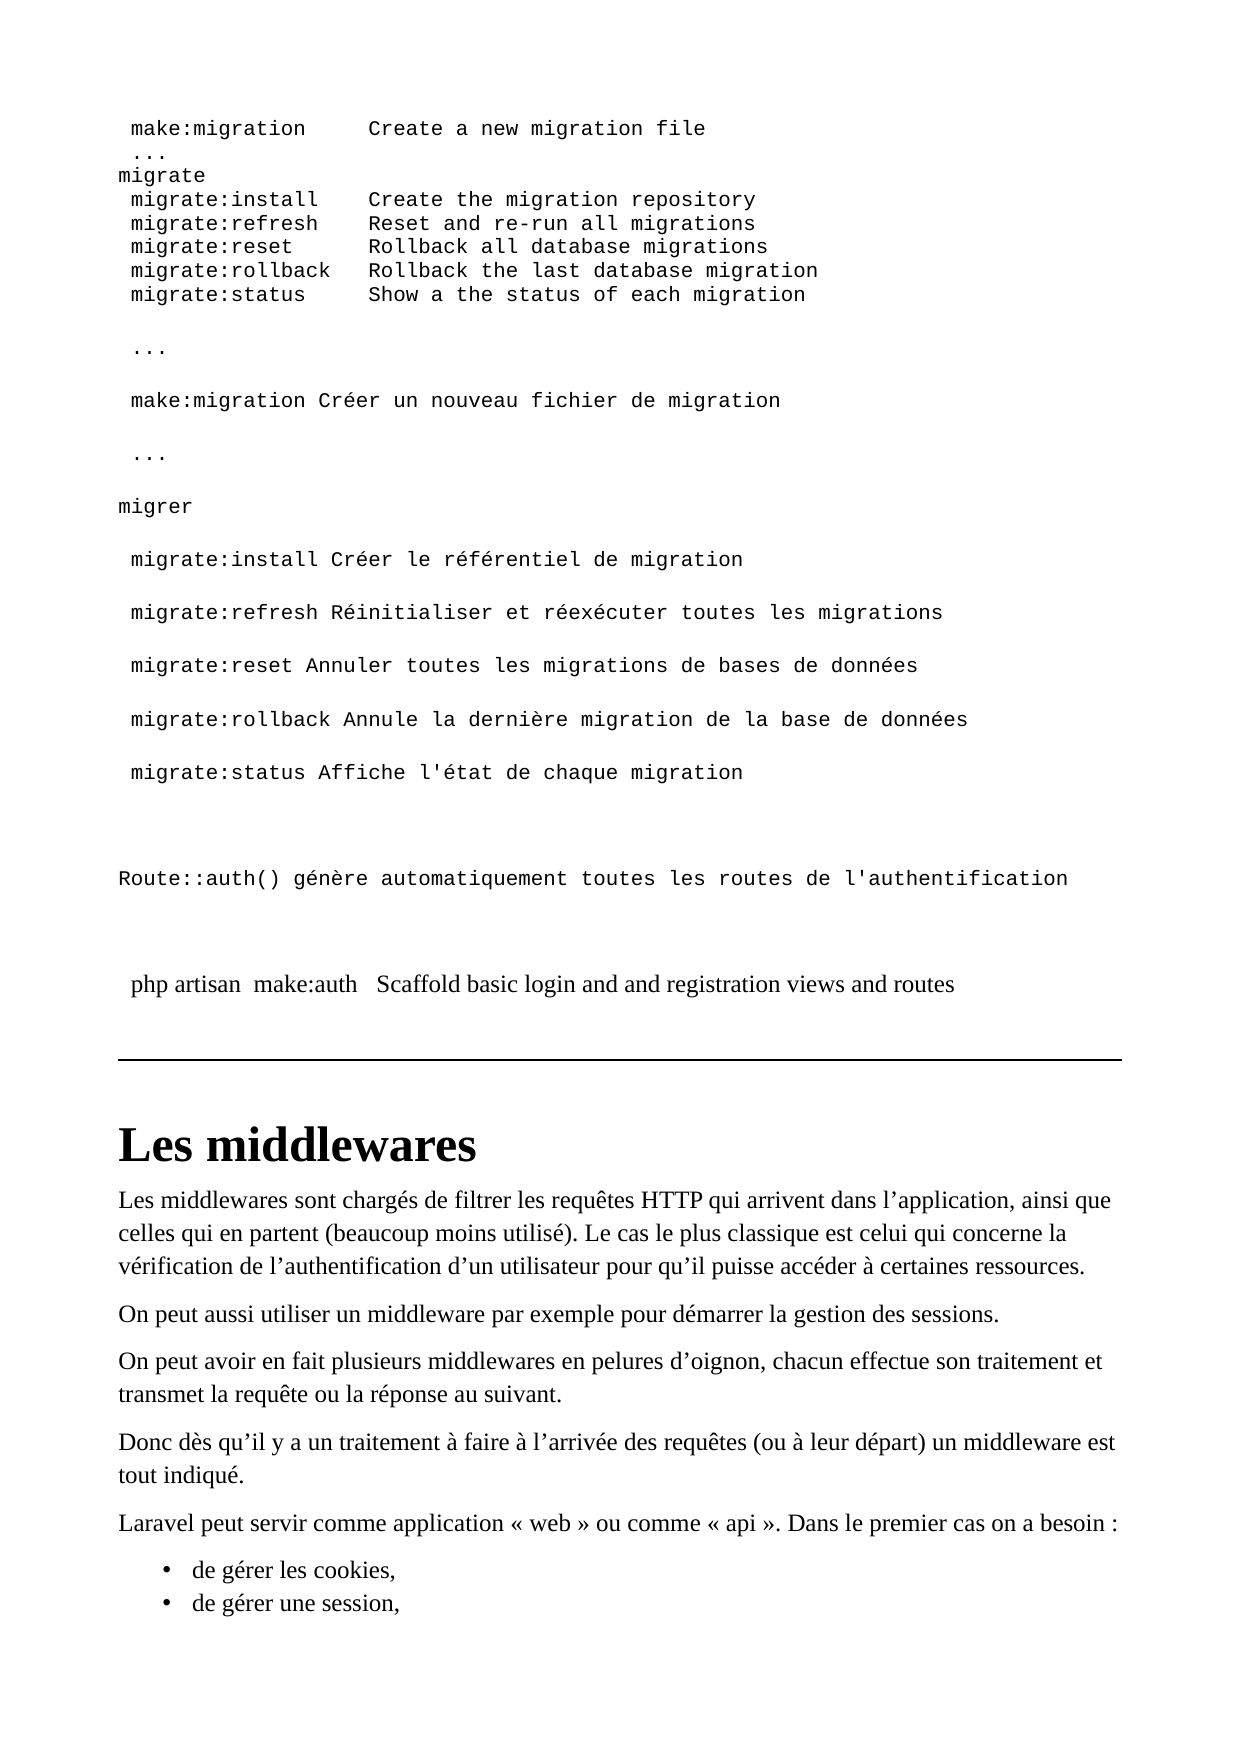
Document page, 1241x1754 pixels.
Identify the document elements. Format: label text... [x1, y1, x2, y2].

text migrate [118, 165, 1122, 189]
text migrate:install Create the migration repository [118, 189, 1122, 213]
text Route::auth() génère automatiquement toutes les routes de l'authentification [118, 868, 1122, 892]
text make:migration Créer un nouveau fichier de migration [118, 390, 1122, 413]
text migrate:reset Rollback all database migrations [118, 236, 1122, 260]
subtitle Les middlewares [118, 1115, 1122, 1173]
text ... [118, 337, 1122, 360]
text migrer [118, 496, 1122, 520]
text migrate:refresh Reset and re-run all migrations [118, 213, 1122, 236]
text migrate:rollback Rollback the last database migration [118, 260, 1122, 284]
text migrate:status Affiche l'état de chaque migration [118, 762, 1122, 785]
text migrate:rollback Annule la dernière migration de la base de données [118, 709, 1122, 732]
list de gérer une session, [162, 1588, 1122, 1617]
text ... [118, 142, 1122, 165]
list de gérer les cookies, [162, 1555, 1122, 1584]
text Laravel peut servir comme application « web » ou comme « api ». Dans le premier cas on a besoin : [118, 1508, 1122, 1536]
text Donc dès qu’il y a un traitement à faire à l’arrivée des requêtes (ou à leur départ) un middleware est tout indiqué. [118, 1427, 1122, 1489]
text migrate:reset Annuler toutes les migrations de bases de données [118, 656, 1122, 679]
text php artisan make:auth Scaffold basic login and and registration views and routes [118, 969, 1122, 997]
text make:migration Create a new migration file [118, 118, 1122, 142]
text On peut aussi utiliser un middleware par exemple pour démarrer la gestion des sessions. [118, 1299, 1122, 1328]
text migrate:status Show a the status of each migration [118, 284, 1122, 307]
text On peut avoir en fait plusieurs middlewares en pelures d’oignon, chacun effectue son traitement et transmet la requête ou la réponse au suivant. [118, 1346, 1122, 1408]
text migrate:install Créer le référentiel de migration [118, 549, 1122, 573]
text migrate:refresh Réinitialiser et réexécuter toutes les migrations [118, 602, 1122, 626]
text ... [118, 443, 1122, 467]
text Les middlewares sont chargés de filtrer les requêtes HTTP qui arrivent dans l’application, ainsi que celles qui en partent (beaucoup moins utilisé). Le cas le plus classique est celui qui concerne la vérification de l’authentification d’un utilisateur pour qu’il puisse accéder à certaines ressources. [118, 1185, 1122, 1280]
